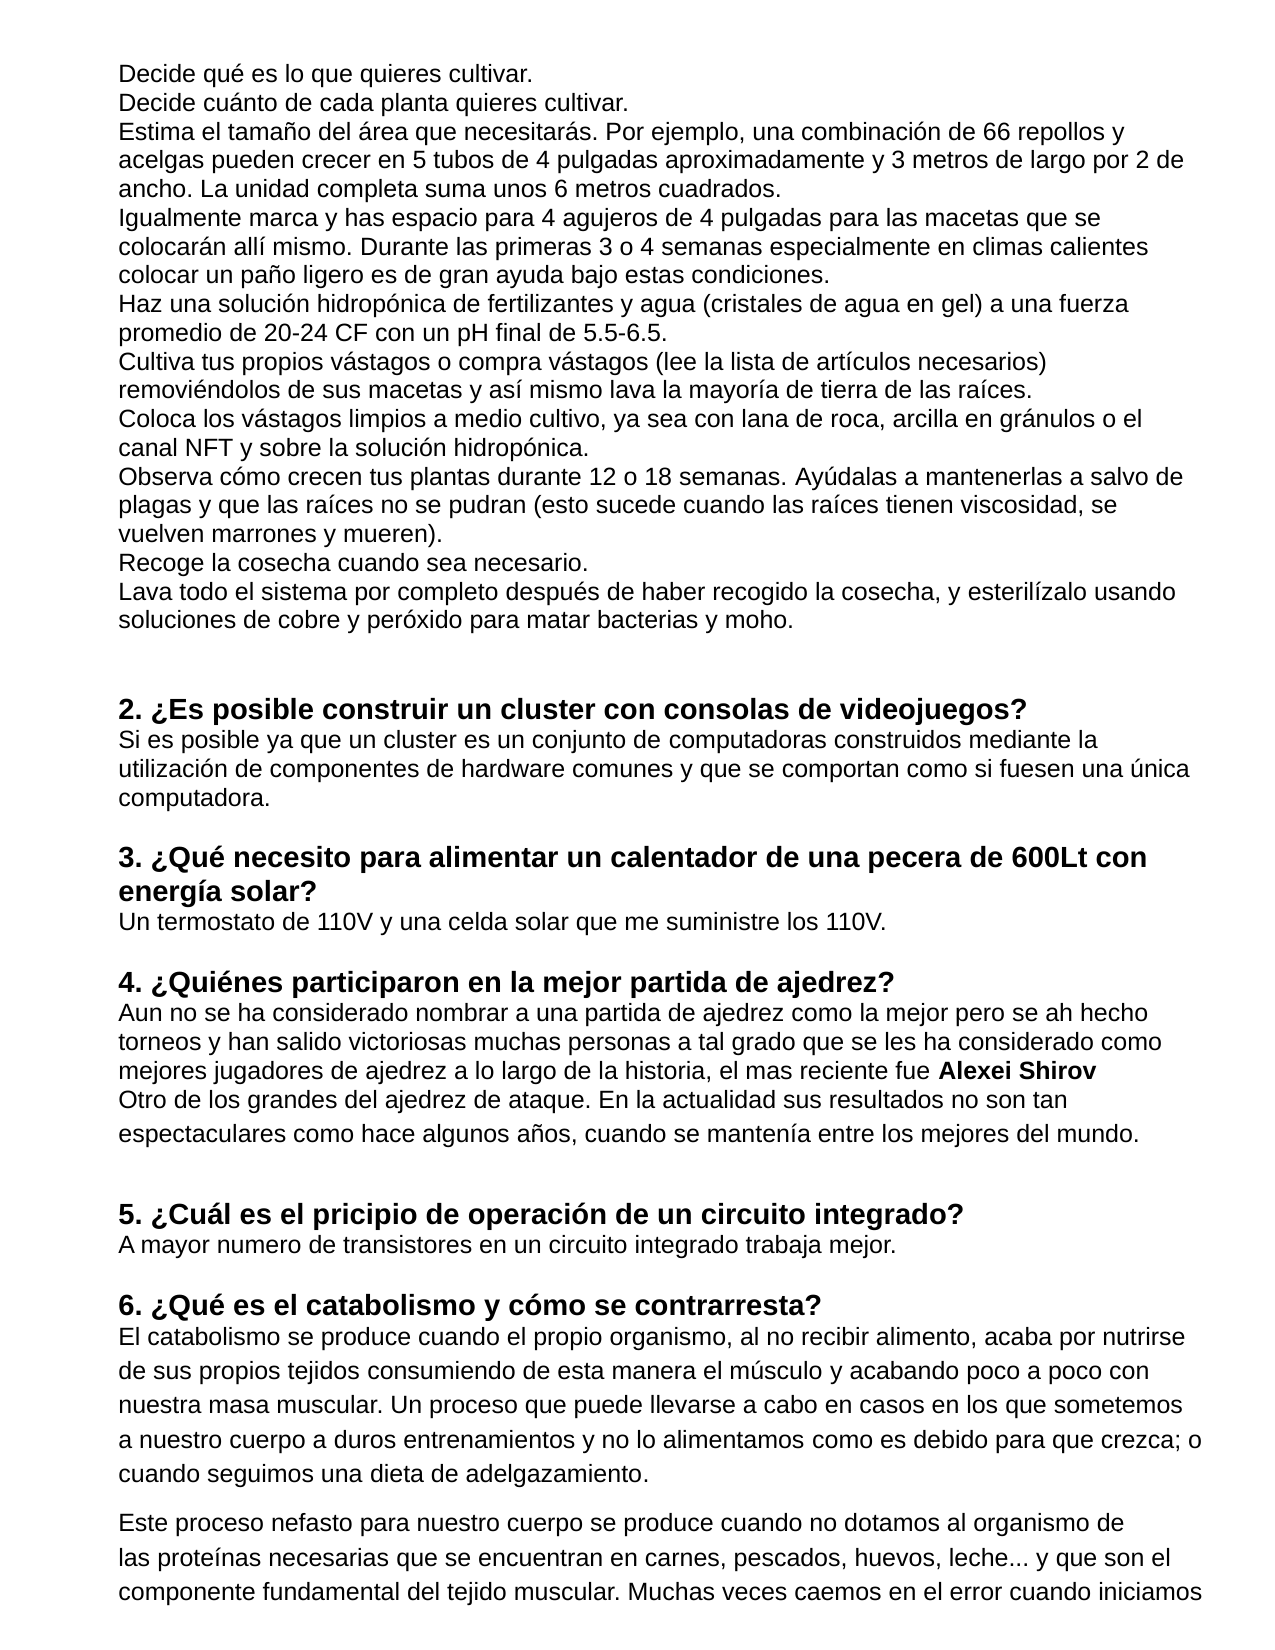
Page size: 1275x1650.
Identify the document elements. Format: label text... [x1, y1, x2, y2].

text Decide cuánto de cada planta quieres cultivar. [118, 88, 1205, 117]
text Observa cómo crecen tus plantas durante 12 o 18 semanas. Ayúdalas a mantenerlas a salvo de plagas y que las raíces no se pudran (esto sucede cuando las raíces tienen viscosidad, se vuelven marrones y mueren). [118, 462, 1205, 548]
text Cultiva tus propios vástagos o compra vástagos (lee la lista de artículos necesarios) removiéndolos de sus macetas y así mismo lava la mayoría de tierra de las raíces. [118, 347, 1205, 404]
text 2. ¿Es posible construir un cluster con consolas de videojuegos? [118, 692, 1205, 725]
text Si es posible ya que un cluster es un conjunto de computadoras construidos mediante la utilización de componentes de hardware comunes y que se comportan como si fuesen una única computadora. [118, 725, 1205, 811]
text Otro de los grandes del ajedrez de ataque. En la actualidad sus resultados no son tan espectaculares como hace algunos años, cuando se mantenía entre los mejores del mundo. [118, 1084, 1205, 1148]
text Estima el tamaño del área que necesitarás. Por ejemplo, una combinación de 66 repollos y acelgas pueden crecer en 5 tubos de 4 pulgadas aproximadamente y 3 metros de largo por 2 de ancho. La unidad completa suma unos 6 metros cuadrados. [118, 117, 1205, 203]
text 4. ¿Quiénes participaron en la mejor partida de ajedrez? [118, 965, 1205, 998]
text Haz una solución hidropónica de fertilizantes y agua (cristales de agua en gel) a una fuerza promedio de 20-24 CF con un pH final de 5.5-6.5. [118, 289, 1205, 347]
text Un termostato de 110V y una celda solar que me suministre los 110V. [118, 907, 1205, 936]
text 3. ¿Qué necesito para alimentar un calentador de una pecera de 600Lt con energía solar? [118, 840, 1205, 907]
text Decide qué es lo que quieres cultivar. [118, 59, 1205, 88]
text Igualmente marca y has espacio para 4 agujeros de 4 pulgadas para las macetas que se colocarán allí mismo. Durante las primeras 3 o 4 semanas especialmente en climas calientes colocar un paño ligero es de gran ayuda bajo estas condiciones. [118, 203, 1205, 289]
text Este proceso nefasto para nuestro cuerpo se produce cuando no dotamos al organismo de las proteínas necesarias que se encuentran en carnes, pescados, huevos, leche... y que son el componente fundamental del tejido muscular. Muchas veces caemos en el error cuando iniciamos [118, 1508, 1205, 1606]
text Aun no se ha considerado nombrar a una partida de ajedrez como la mejor pero se ah hecho torneos y han salido victoriosas muchas personas a tal grado que se les ha considerado como mejores jugadores de ajedrez a lo largo de la historia, el mas reciente fue Alexei Shirov [118, 998, 1205, 1084]
text Recoge la cosecha cuando sea necesario. [118, 548, 1205, 577]
text A mayor numero de transistores en un circuito integrado trabaja mejor. [118, 1230, 1205, 1259]
text Lava todo el sistema por completo después de haber recogido la cosecha, y esterilízalo usando soluciones de cobre y peróxido para matar bacterias y moho. [118, 577, 1205, 634]
text 6. ¿Qué es el catabolismo y cómo se contrarresta? [118, 1288, 1205, 1321]
text El catabolismo se produce cuando el propio organismo, al no recibir alimento, acaba por nutrirse de sus propios tejidos consumiendo de esta manera el músculo y acabando poco a poco con nuestra masa muscular. Un proceso que puede llevarse a cabo en casos en los que sometemos a nuestro cuerpo a duros entrenamientos y no lo alimentamos como es debido para que crezca; o cuando seguimos una dieta de adelgazamiento. [118, 1321, 1205, 1488]
text Coloca los vástagos limpios a medio cultivo, ya sea con lana de roca, arcilla en gránulos o el canal NFT y sobre la solución hidropónica. [118, 404, 1205, 462]
text 5. ¿Cuál es el pricipio de operación de un circuito integrado? [118, 1197, 1205, 1230]
